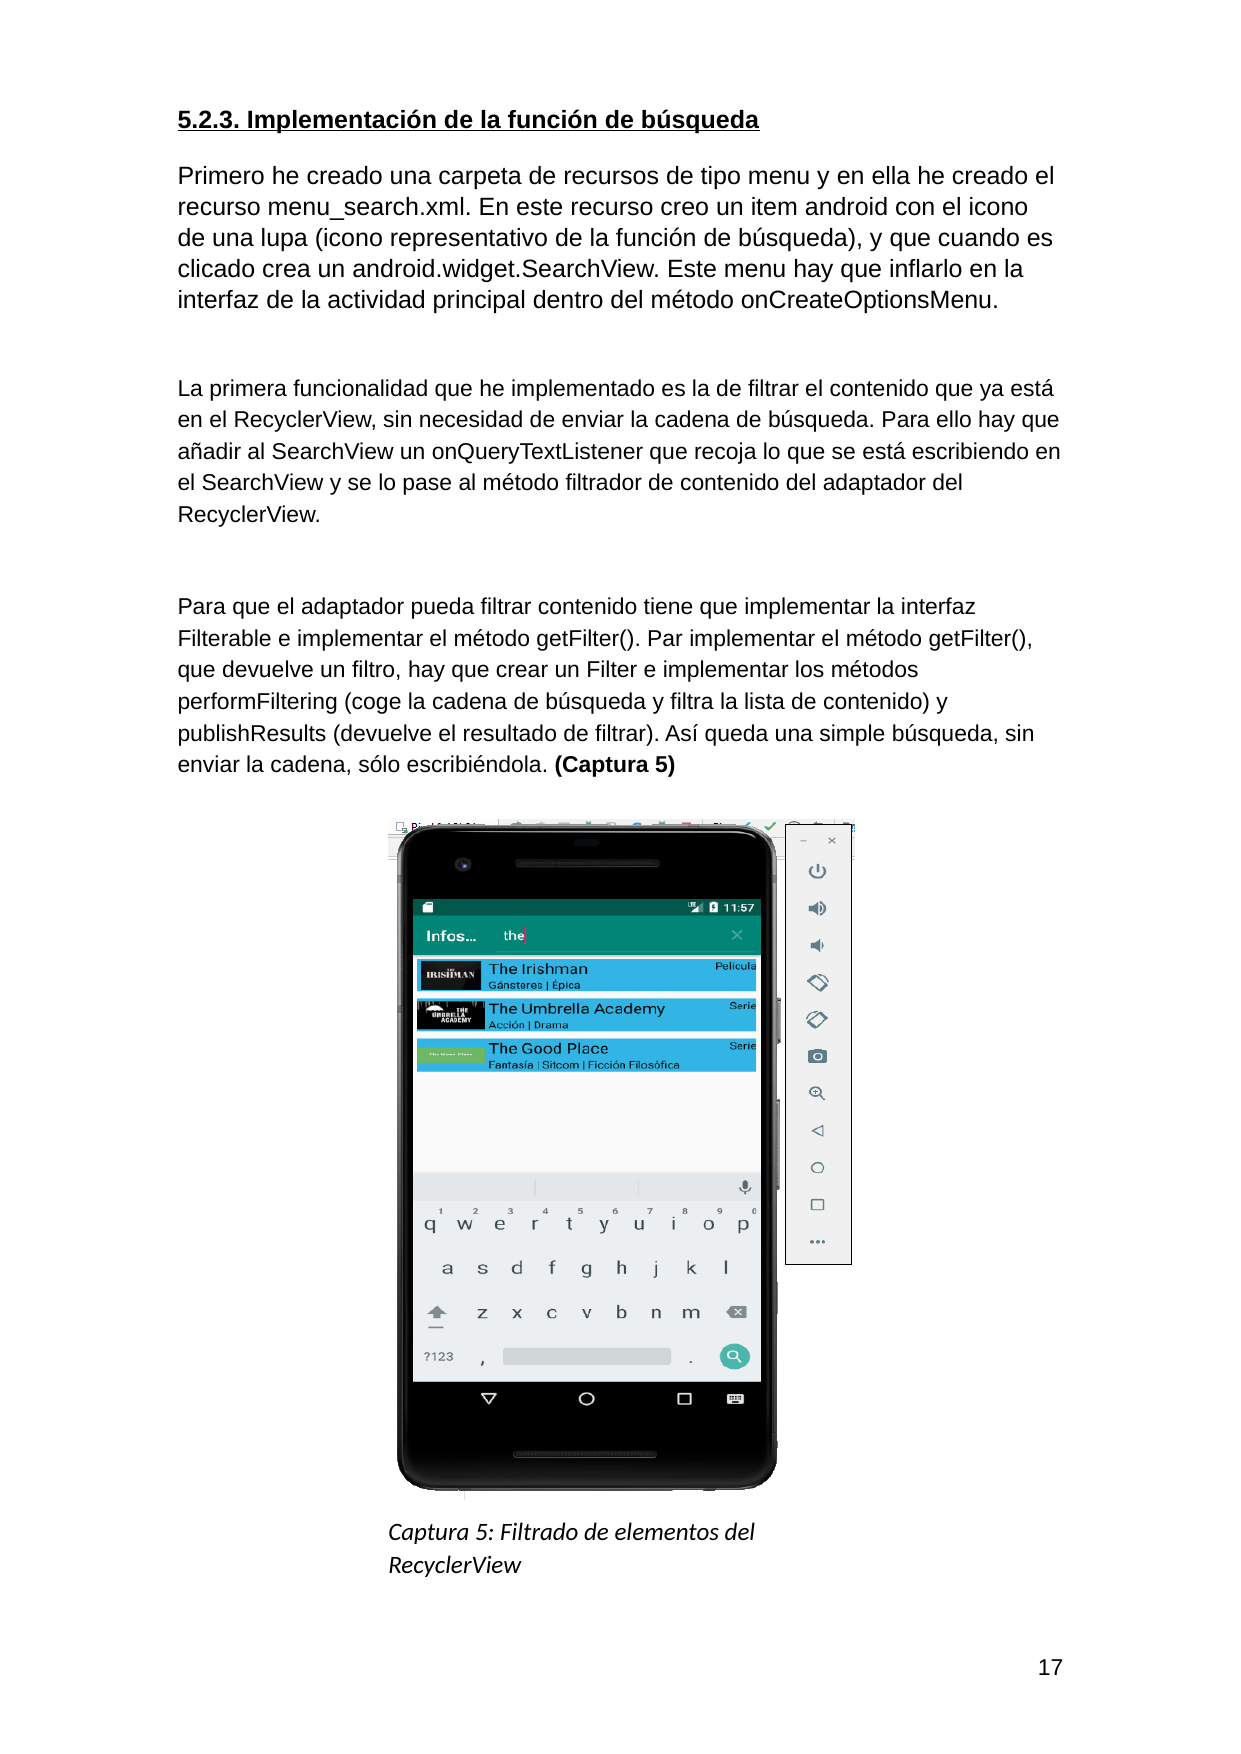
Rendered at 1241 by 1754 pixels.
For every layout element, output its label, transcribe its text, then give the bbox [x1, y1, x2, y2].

text Para que el adaptador pueda filtrar contenido tiene que implementar la interfaz Filterable e implementar el método getFilter(). Par implementar el método getFilter(), que devuelve un filtro, hay que crear un Filter e implementar los métodos performFiltering (coge la cadena de búsqueda y filtra la lista de contenido) y publishResults (devuelve el resultado de filtrar). Así queda una simple búsqueda, sin enviar la cadena, sólo escribiéndola. (Captura 5) [177, 593, 1063, 777]
picture [388, 819, 855, 1500]
subtitle 5.2.3. Implementación de la función de búsqueda [177, 74, 1063, 133]
text Captura 5: Filtrado de elementos del RecyclerView [388, 1500, 855, 1580]
text La primera funcionalidad que he implementado es la de filtrar el contenido que ya está en el RecyclerView, sin necesidad de enviar la cadena de búsqueda. Para ello hay que añadir al SearchView un onQueryTextListener que recoja lo que se está escribiendo en el SearchView y se lo pase al método filtrador de contenido del adaptador del RecyclerView. [177, 375, 1063, 527]
subtitle Primero he creado una carpeta de recursos de tipo menu y en ella he creado el recurso menu_search.xml. En este recurso creo un item android con el icono de una lupa (icono representativo de la función de búsqueda), y que cuando es clicado crea un android.widget.SearchView. Este menu hay que inflarlo en la interfaz de la actividad principal dentro del método onCreateOptionsMenu. [177, 189, 1063, 314]
